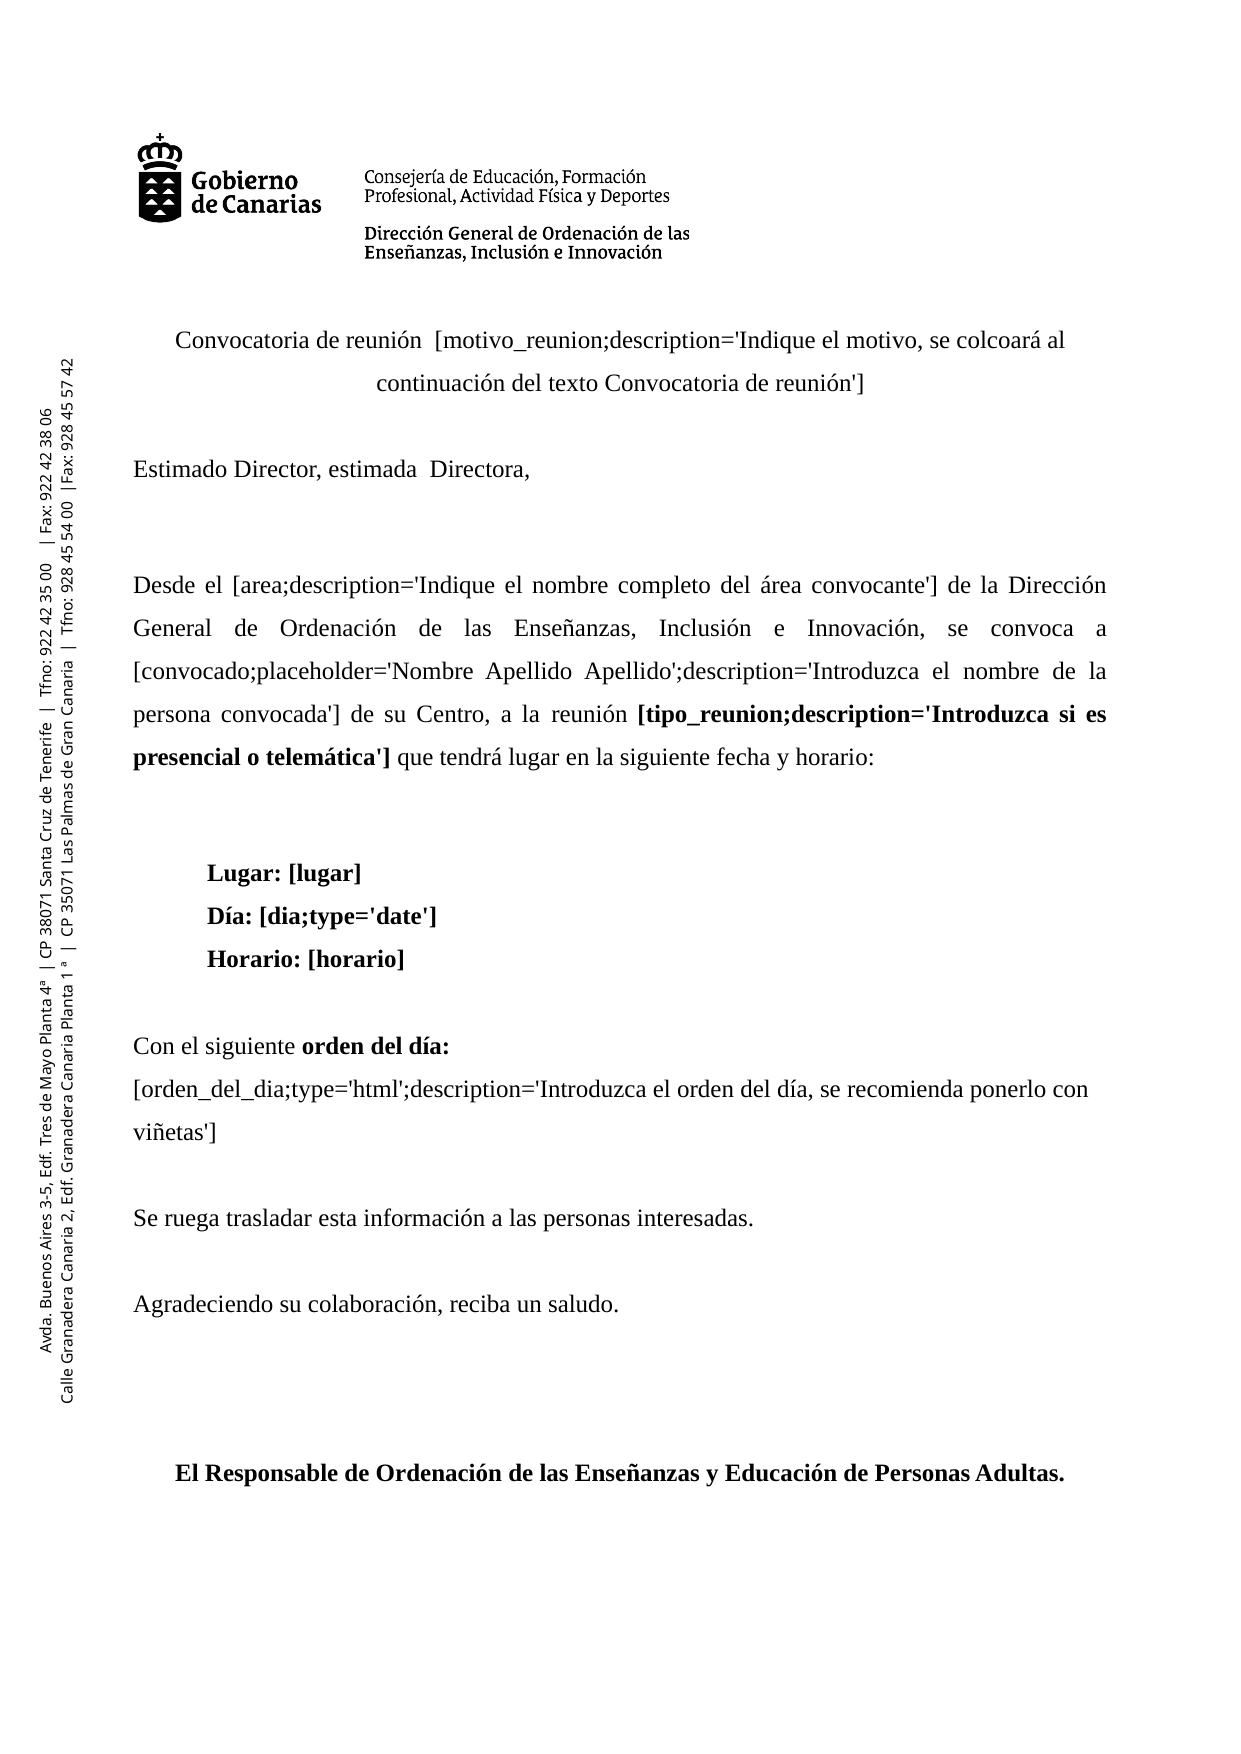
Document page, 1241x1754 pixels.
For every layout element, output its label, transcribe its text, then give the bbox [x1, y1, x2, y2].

text Se ruega trasladar esta información a las personas interesadas. [133, 1203, 1107, 1232]
list Lugar: [lugar] [177, 858, 1107, 887]
text Con el siguiente orden del día: [133, 1031, 1107, 1059]
list Horario: [horario] [177, 944, 1107, 973]
text Estimado Director, estimada Directora, [133, 454, 1107, 483]
text [orden_del_dia;type='html';description='Introduzca el orden del día, se recomienda ponerlo con viñetas'] [133, 1074, 1107, 1146]
text Agradeciendo su colaboración, reciba un saludo. [133, 1289, 1107, 1318]
text Convocatoria de reunión [motivo_reunion;description='Indique el motivo, se colcoará al continuación del texto Convocatoria de reunión'] [133, 325, 1107, 397]
list Día: [dia;type='date'] [177, 901, 1107, 930]
text Desde el [area;description='Indique el nombre completo del área convocante'] de la Dirección General de Ordenación de las Enseñanzas, Inclusión e Innovación, se convoca a [convocado;placeholder='Nombre Apellido Apellido';description='Introduzca el nombre de la persona convocada'] de su Centro, a la reunión [tipo_reunion;description='Introduzca si es presencial o telemática'] que tendrá lugar en la siguiente fecha y horario: [133, 570, 1107, 771]
picture [137, 133, 690, 262]
text El Responsable de Ordenación de las Enseñanzas y Educación de Personas Adultas. [133, 1458, 1107, 1487]
